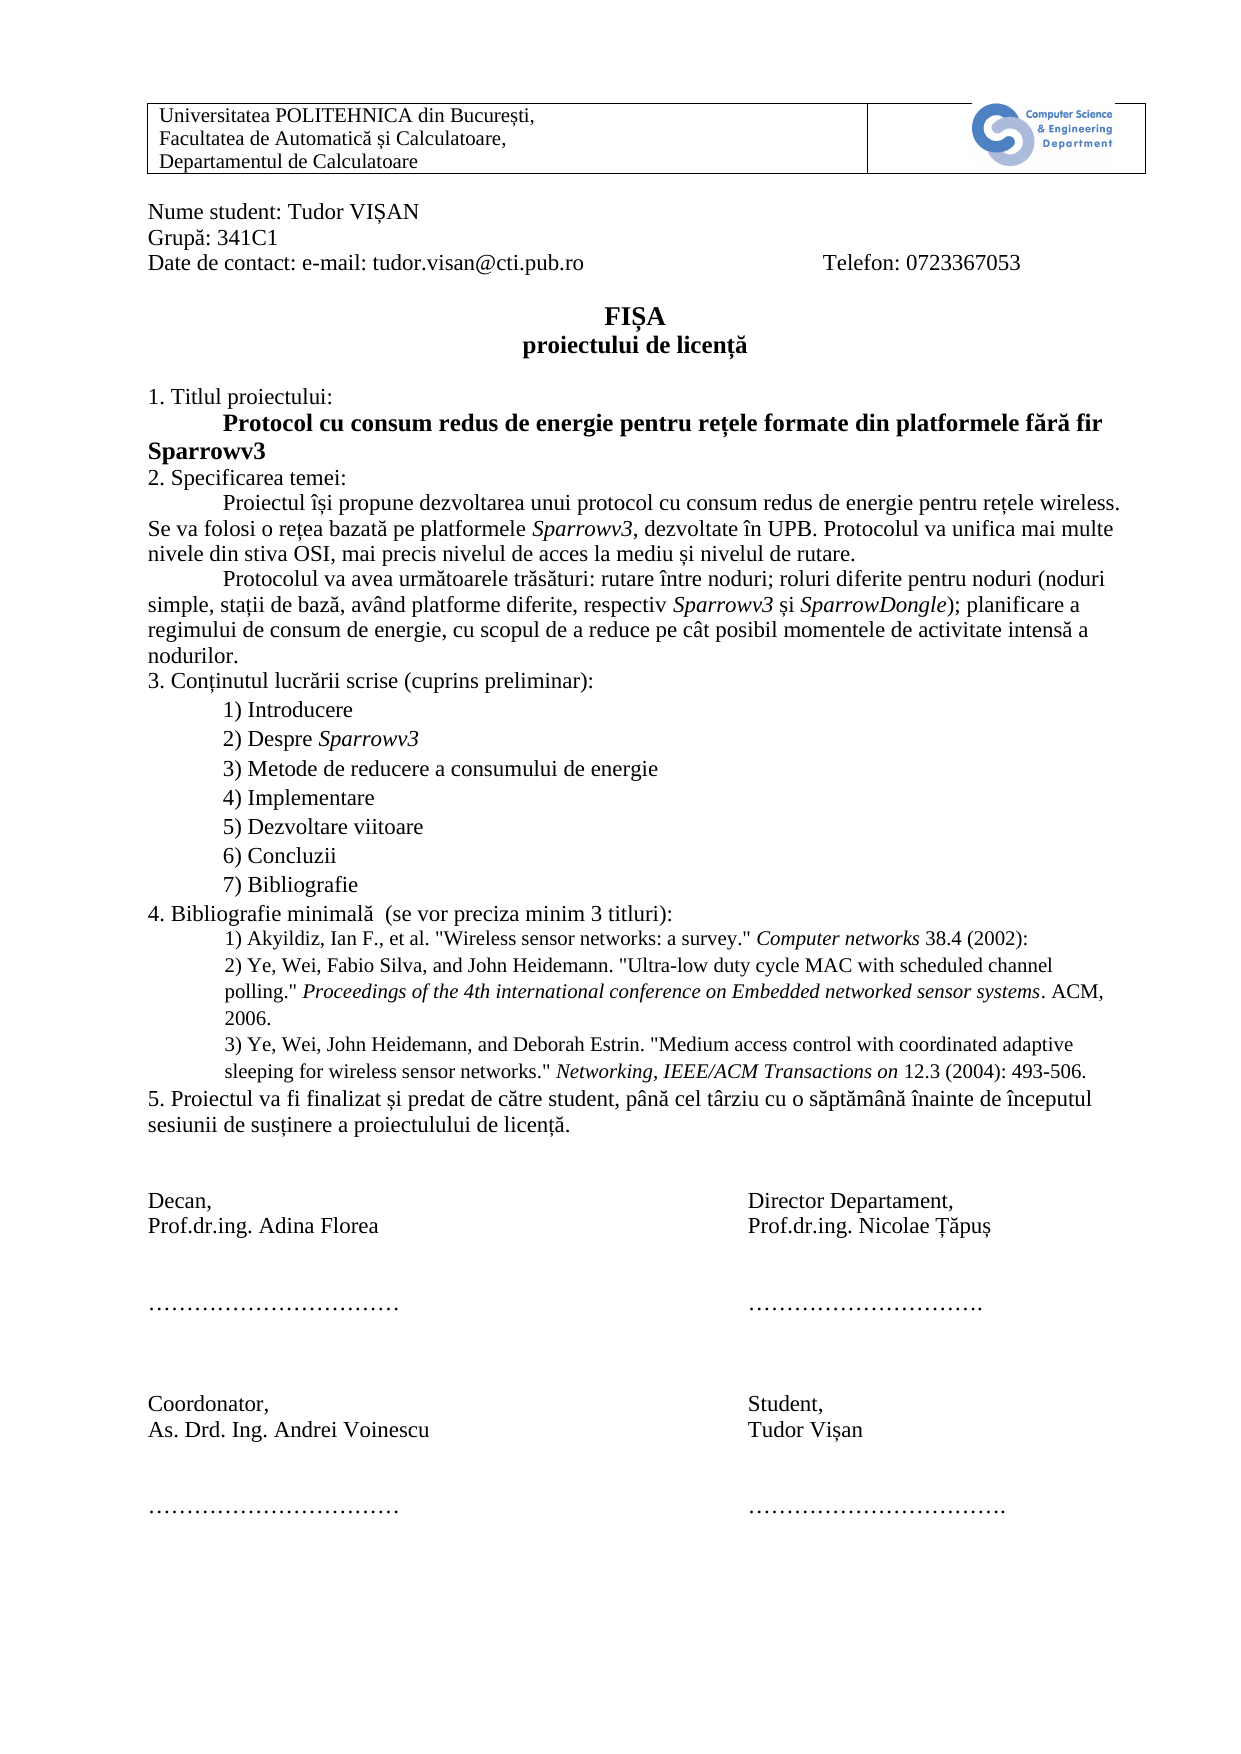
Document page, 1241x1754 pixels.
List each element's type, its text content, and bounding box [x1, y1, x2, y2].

text 1) Akyildiz, Ian F., et al. "Wireless sensor networks: a survey." Computer networks 38.4 (2002): [224, 927, 1122, 950]
text …………………………… …………………………. [148, 1289, 1122, 1315]
text 2. Specificarea temei: [148, 465, 1122, 490]
text 7) Bibliografie [223, 872, 1122, 898]
text Protocol cu consum redus de energie pentru rețele formate din platformele fără fir Sparrowv3 [148, 409, 1122, 465]
text Decan, Director Departament, [148, 1188, 1122, 1213]
text 4) Implementare [223, 785, 1122, 810]
text 2) Despre Sparrowv3 [223, 726, 1122, 752]
text Proiectul își propune dezvoltarea unui protocol cu consum redus de energie pentru rețele wireless. Se va folosi o rețea bazată pe platformele Sparrowv3, dezvoltate în UPB. Protocolul va unifica mai multe nivele din stiva OSI, mai precis nivelul de acces la mediu și nivelul de rutare. [148, 490, 1122, 566]
text FIȘA [148, 301, 1122, 331]
text Date de contact: e-mail: tudor.visan@cti.pub.ro Telefon: 0723367053 [148, 250, 1122, 275]
text 3) Ye, Wei, John Heidemann, and Deborah Estrin. "Medium access control with coordinated adaptive sleeping for wireless sensor networks." Networking, IEEE/ACM Transactions on 12.3 (2004): 493-506. [224, 1033, 1122, 1083]
text 6) Concluzii [223, 843, 1122, 868]
text As. Drd. Ing. Andrei Voinescu Tudor Vișan [148, 1417, 1122, 1442]
picture [971, 103, 1115, 167]
text Protocolul va avea următoarele trăsături: rutare între noduri; roluri diferite pentru noduri (noduri simple, stații de bază, având platforme diferite, respectiv Sparrowv3 și SparrowDongle); planificare a regimului de consum de energie, cu scopul de a reduce pe cât posibil momentele de activitate intensă a nodurilor. [148, 566, 1122, 668]
text Prof.dr.ing. Adina Florea Prof.dr.ing. Nicolae Țăpuș [148, 1213, 1122, 1239]
text Grupă: 341C1 [148, 224, 1122, 250]
text 1) Introducere [223, 697, 1122, 723]
text 2) Ye, Wei, Fabio Silva, and John Heidemann. "Ultra-low duty cycle MAC with scheduled channel polling." Proceedings of the 4th international conference on Embedded networked sensor systems. ACM, 2006. [224, 953, 1122, 1030]
text 5. Proiectul va fi finalizat și predat de către student, până cel târziu cu o săptămână înainte de începutul sesiunii de susținere a proiectulului de licență. [148, 1086, 1122, 1137]
text 1. Titlul proiectului: [148, 384, 1122, 409]
text Coordonator, Student, [148, 1391, 1122, 1417]
text proiectului de licență [148, 331, 1122, 358]
text …………………………… ……………………………. [148, 1493, 1122, 1518]
text 3. Conținutul lucrării scrise (cuprins preliminar): [148, 668, 1122, 693]
text 4. Bibliografie minimală (se vor preciza minim 3 titluri): [148, 901, 1122, 927]
text 5) Dezvoltare viitoare [223, 814, 1122, 839]
text Nume student: Tudor VIȘAN [148, 199, 1122, 224]
text 3) Metode de reducere a consumului de energie [223, 756, 1122, 781]
